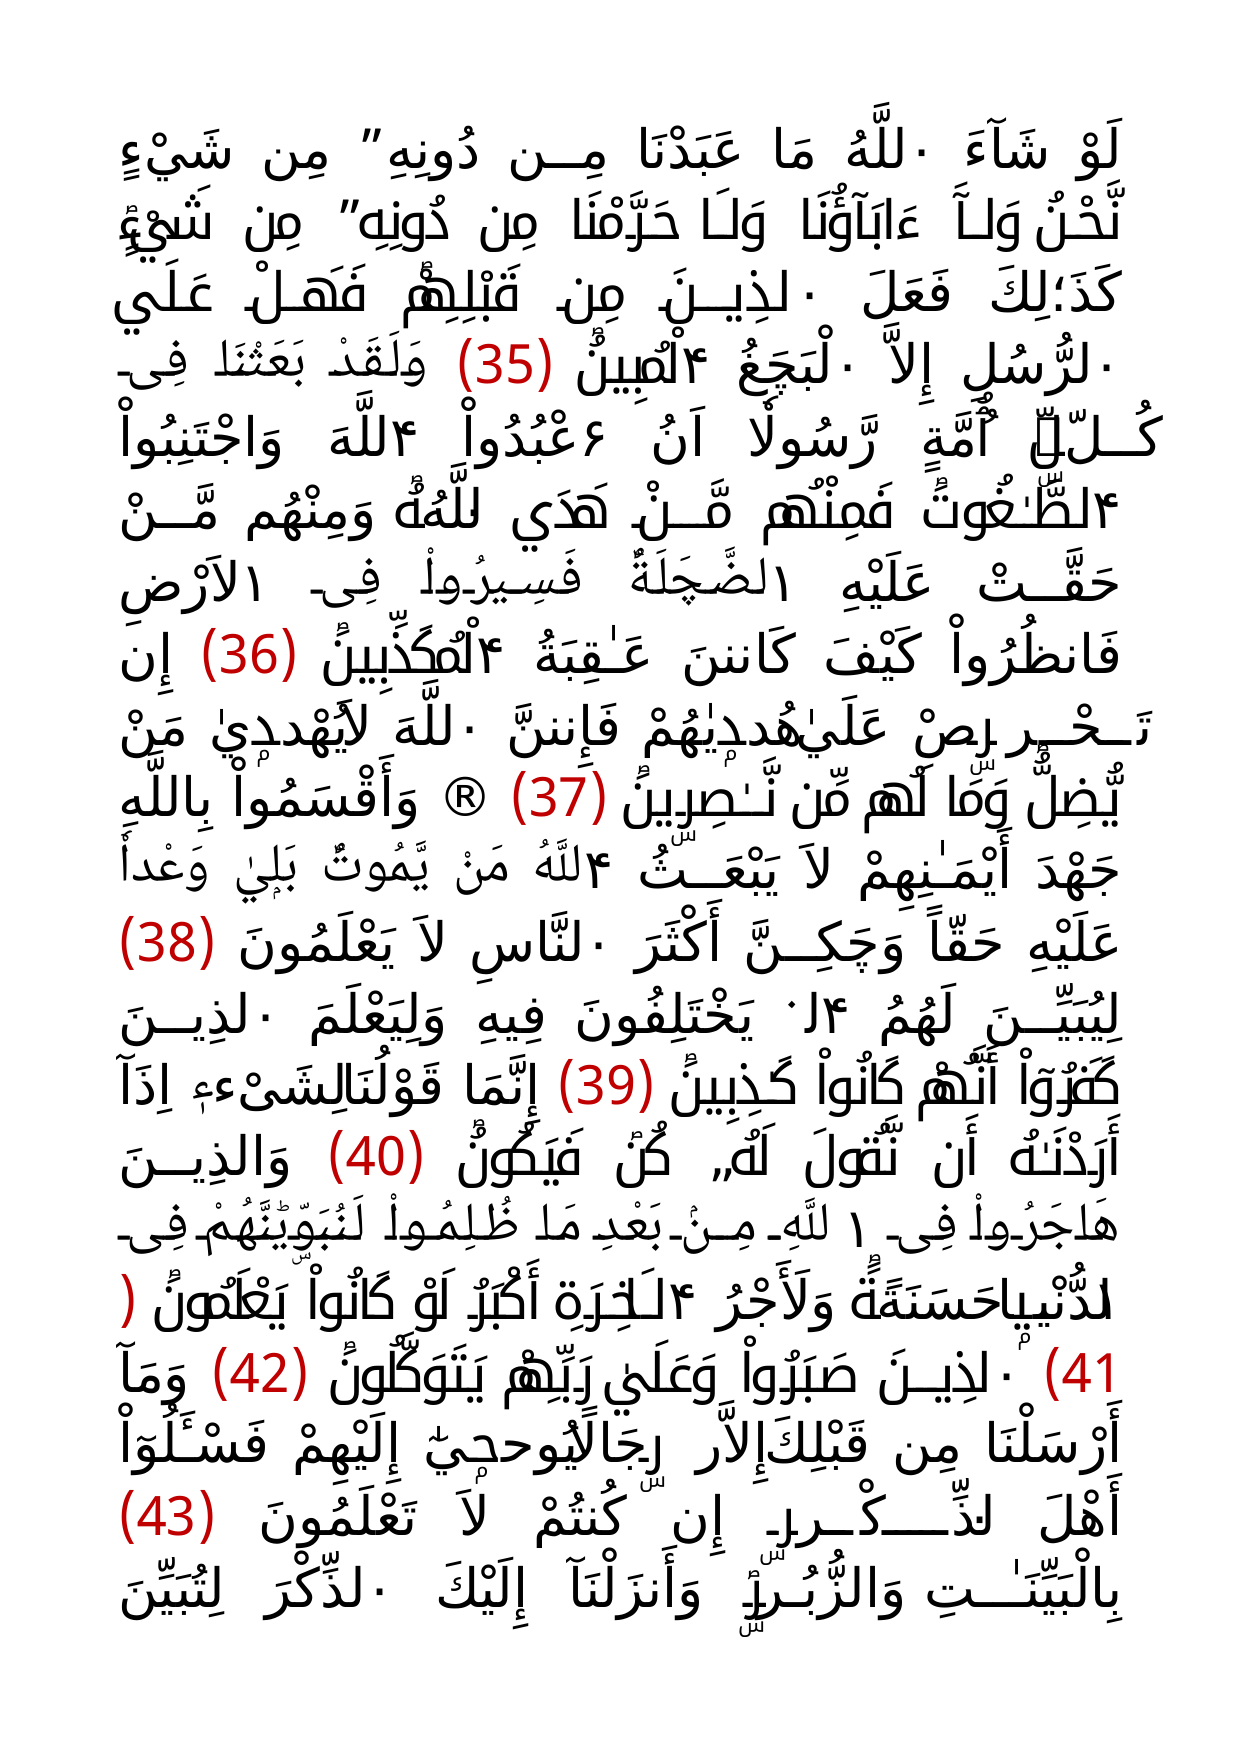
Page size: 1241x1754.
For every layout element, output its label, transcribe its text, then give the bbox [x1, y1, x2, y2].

text ¥ بِسْمِ ۱للَّهِ ۱لرَّحْمَـٰنِ ۱لرَّحِيمِ أَتۭيٰٓ أَمْرُ ۴للَّهِ فَلاَ تَسْتَعْجِلُوهُؐ سُبْحَـٰنَهُ„ وَتَعَـٰلۭــيٰ عَمَّا يُشْرۣكُونَؐ (1) يُنَزّۣلُ ۴لْمَلَئِكَةَ بِالرُّوحِ مِنَ اَمْرۣهِ” عَلَيٰ مَنْ يَّشَآءُ مِـنْ عِبَادِهِ“ أَنَ اَنذِرُوٓاْ أَنَّهُ„ لآَ إِچَهَ إِلٓاَّ أَنَا فَاتَّقُونِؐ (2) خَلَــقَ ۰لسَّمَـٰوَ؛تتتِ وَالاَرْضَ بِالْحَـقﱢّؐ تَعَـٰلۭــيٰ عَمَّا يُشْرۣكُونَؐ (3) خَلَقَ ۰لِانسَـٰــنَ مِـن نُّطْفَةٍ فَإِذَا هُوَ خَصِيمٌ مُّبِينٌؐ (4) وَالاَنْعَـٰمَ خَلَقَهَاؐ لَكُمْ فِيهَا دِفْءٌ وَمَنَـٰفِعُ وَمِنْهَا تَاكُلُونَؐ (5) وَلَكُمْ فِيهَا جَمَال٘ حِينَ تُرۣيحُونَ وَحِيــنَ تَسْرَحُونَؐ (6) وَتَحْمِــلُ أَثْقَالَكُمُ; إِلَيٰ بَلَدٍ لَّمْ تَكُونُواْ بَـٰلِغِيهِ إِلاَّ بِشِقِّ ۱لاَنفُسِؐ إِنَّ رَبَّكُمْ لَرَءُوفٌ رَّحِيمٌؐ (7) وَالْخَيْلَ وَالْبِغَالَ وَالْحَمِيرَ لِتَرْكَبُوهَا وَزۣينَةًؐ وَيَخْلُقُ مَا لاَ تَعْلَمُونَؐ (8) وَعَلَــي ۰للَّهِ قَصْدُ ۴لسَّبِيلِ وَمِنْهَا جَآئِرٌؐ وَلَوْ شَآءَ لَهَدۭيٰكُمُ; أَجْمَعِينَؐ (9) هُوَ ۰ﻟـذِىٓ أَنزَلَ مِــنَ ۰لسَّمَآءِ مَآءً لَّكُم مِّنْهُ شَرَابببٌ وَمِنْهُ شَجَرٌ فِيهِ تُسِيمُونَؐ (10) يُنۢبِــتُ لَكُم بِهِ ۱لزَّرْعَ وَالزَّيْتُونَ وَاڤنَّخِيلَ وَالاَعْنَـٰــبَ وَمِــن كُــلّۣ ۱لثَّمَرَ؛تِؐ إِنَّ فِى ذَ؛لِــكَ ءَلاَيَةً لِّقَوْمٍ يَتَفَكَّرُونَؐ (11) وَسَخَّرَ لَكُمُ ۴ليْلَ وَالنَّهَارَ وَالشَّمْسَ وَالْقَمَرَ وَالنُّجُومَ مُسَخَّرَ؛تٙ بِأَمْرۣهِؐ“ إِنَّ فِى ذَ؛لِكَ ءَلاَيَـٰــتٍ لِّقَوْمٍ يَعْقِلُونَؐ (12) وَمَا ذَرَأَ لَكُمْ فِى ۱لاَرْضضضِ مُخْتَلِفاٗ اَلْوَ؛نُهُؐ; إِنننَّ فِى ذَ؛لِــكَ ءَلاَيَةً لِّقَوْمٍ يَذَّكَّرُونَؐ (13) وَهُوَ ۰ﻟ﮲ سَخَّرَ ۰ڤْبَحْرَ لِتَاكُلُواْ مِنْهُ لَحْماً طَرۣيّاً وَتَسْتَخْرۣجُواْ مِنْهُ حِلْيَةً تَلْبَسُونَهَاؐ وَتَرَي ۰لْفُلْكَ مَوَاخِرَ فِيهِ وَلِتَبْتَغُواْ مِن فَضْلِهِ” وَلَعَلَّكُمْ تَشْكُرُونَؐ (14) ® وَأَلْقۭـيٰ فِى ۱لاَرْضِ رَوَ؛سِيَ أَن تَمِيدَ بِكُمْ وَأَنْهَـٰراً وَسُبُلًا لَّعَلَّكُمْ تَهْتَدُونَ (15) وَعَچَمَـٰـــتٍؐ وَبِاڤنَّجْمِ هُمْ يَهْتَدُونَؐ (16) أَفَمَــنْ يَّخْلُقُ كَمَــن لاَّ يَخْلُقُؐ أَفَلاَ تَذَّكَّرُونَؐ (17) وَإِن تَعُدُّواْ نِعْمَةَ ۰للَّهِ لاَ تُحْصُوهَآؐ إِنننَّ ۰للَّهَ لَغَفُورٌ رَّحِيمٌؐ (18) وَاللَّهُ يَعْلَمُ مَا تُسِرُّونَ وَمَا تُعْلِنُونَؐ (19) وَالذِيــنَ تَدْعُونَ مِن دُونِ ۱للَّهِ لاَ يَخْلُقُونَ شَيْـٔاً وَهُمْ يُخْلَقُونَؐ (20) أَمْوَ؛ت٘ غَيْرُ أَحْيَآءٍؐ وَمَا يَشْعُرُونَ أَيَّانَ يُبْعَثُونَؐ (21) إِچَهُكُمُ; إِچَهٌ وَ؛حِدٌؐ فَالذِيــنَ لاَ يُومِنُونَ بِالاَخِرَةِ قُلُوبُهُم مُّنكِرَةٌ وَهُم مُّسْتَكْبِرُونَؐ (22) لاَ جَرَمَ أَنننَّ ۰للَّهَ يَعْلَمُ مَا يُسِرُّونَ وَمَا يُعْلِنُونَؐ إِنَّهُ„ لاَ يُحِبُّ ۴لْمُسْتَكْبِـرۣينَؐ (23) وَإِذَا قِيــلَ لَهُم مَّاذَآ أَنزَلَ رَبُّكُمْ قَالُوٓاْ أَسَـٰطِيرُ ۴لاَوَّلِيـنَ (24) ڤِيَحْمِلُوٓاْ أَوْزَارَهُمْ كَامِلَةً يَوْمَ ۰لْقِيَـٰمَةِ وَمِنَ اَوْزۭارۣ ۱لذِيــنَ يُضِلُّونَهُم بِغَيْرۣ عِلْمٖؐ اَلاَ سَآءَ مَا يَزۣرُونَؐ (25) قَدْ مَكَرَ ۰لذِيــنَ مِـن قَبْلِهِمْ فَأَتَــي ۰للَّهُ بُنْيَـٰنَهُم مِّنَ ۰لْقَوَاعِدِ فَخَرَّ عَلَيْهِمُ ۴لسَّقْفُ مِن فَوْقِهِمْ وَأَتۭيٰهُمُ ۴لْعَذَابُ مِــنْ حَيْــثُ لاَ يَشْعُرُونَؐ (26) ثُمَّ يَوْمَ ۰لْقِيَـٰمَةِ يُخْزۣيهِمْ وَيَقُولُ أَيْنَ شُرَكَآءِيَ ۰لذِينَ كُنتُمْ تُشَـٰٓـقُّونِ فِيهِمْؐ قَالَ ۰لذِينَ ٱُوتُواْ ۴لْعِلْمَ إِنَّ ۰لْخِزْيَ ۰لْيَوْمَ وَالسُّوٓءَ عَلَــي ۰لْكۭـٰفِـرۣينَ (27) ۰لذِيــنَ تَتَوَفّۭيٰهُمُ ۴لْمَلَئِكَةُ ظَالِمِىٓ أَنفُسِهِمْؐ فَأَلْقَوُاْ ۴لسَّلَمَ مَا كُنَّا نَعْمَلُ مِن سُوٓءٙ بَلۭيٰٓؐ إِنَّ ۰للَّهَ عَلِيمٛ بِمَا كُنتُمْ تَعْمَلُونَؐ (28) فَادْخُلُوٓاْ أَبْوَ؛بَ جَهَنَّمَ خَـٰلِدِينَ فِيهَاؐ فَلَبِيــسَ مَثْوَي ۰لْمُتَكَبِّرۣينَؐ (29) © وَقِيلَ لِلذِيــنَ "تَّقَوْاْ مَاذَآ أَنزَلَ رَبُّكُمْ قَالُواْ خَيْراًؐ لِّلذِيــنَ أَحْسَنُواْ فِى هَـٰذِهِ ۱لدُّنْيۭا حَسَنَةٌؐ وَلَدَارُ ۴لاَخِرَةِ خَيْرٌؐ وَلَنِعْمَ دَارُ ۴لْمُتَّقِينَؐ (30) جَنَّـٰــتُ عَدْنٍ يَدْخُلُونَهَا تَجْرۣى مِــن تَحْتِهَا ۰لاَنْهَـٰرُ لَهُمْ فِيهَا مَا يَشَآءُونَؐ كَذَ؛لِــكَ يَجْزۣى ۱للَّهُ ۴لْمُتَّقِينَ (31) ۰لذِيــنَ تَتَوَفّۭيٰهُمُ ۴لْمَلَئِكَةُ طَيِّبِيــنَؐ يَقُولُونَ سَچَم٘ عَلَيْكُمُ ۶دْخُلُواْ ۴لْجَنَّةَ بِمَا كُنتُمْ تَعْمَلُونَؐ (32) هَـلْ يَنظُرُونَ إِلٓاَّ أَن تَاتِيَهُمُ ۴لْمَلَئِكَةُ أَوْ يَاتِــيَ أَمْرُ رَبِّــكَؐ كَذَ؛لِــكَ فَعَلَ ۰لذِيــنَ مِـن قَبْلِهِمْؐ وَمَا ظَلَمَهُمُ ۴للَّهُؐ وَچَكِــن كَانُوٓاْ أَنفُسَهُمْ يَظْلِمُونَؐ (33) فَأَصَابَهُمْ سَيِّـَٔاتُ مَا عَمِلُواْؐ وَحَاقَ بِهِم مَّا كَانُواْ بِهِ” يَسْتَهْزۣءُونَؐ (34) وَقَالَ ۰لذِيــنَ أَشْرَكُواْ لَوْ شَآءَ ۰للَّهُ مَا عَبَدْنَا مِــن دُونِهِ” مِن شَيْءٍ نَّحْنُ وَلآَ ءَابَآؤُنَا وَلاَ حَرَّمْنَا مِن دُونِهِ” مِن شَيْءٍؐ كَذَ؛لِكَ فَعَلَ ۰لذِيــنَ مِن قَبْلِهِمْؐ فَهَــلْ عَلَي ۰لرُّسُلِ إِلاَّ ۰لْبَچَغُ ۴لْمُبِينُؐ (35) وَلَقَدْ بَعَثْنَا فِى كُــلّۣ ٱُمَّةٍ رَّسُولٗا اَنُ ۶عْبُدُواْ ۴للَّهَ وَاجْتَنِبُواْ ۴لطَّـٰغُوتَؐ فَمِنْهُم مَّــنْ هَدَي ۰للَّهُؐ وَمِنْهُم مَّــنْ حَقَّــتْ عَلَيْهِ ۱لضَّچَلَةُؐ فَسِيرُواْ فِى ۱لاَرْضِ فَانظُرُواْ كَيْفَ كَانننَ عَـٰقِبَةُ ۴لْمُكَذِّبِينَؐ (36) إِن تَحْرۣصْ عَلَيٰ هُدۭيٰهُمْ فَإِنننَّ ۰للَّهَ لاَ يُهْدۭيٰ مَنْ يُّضِلُّؐ وَمَا لَهُم مِّن نَّــٰصِرۣينَؐ (37) ® وَأَقْسَمُواْ بِاللَّهِ جَهْدَ أَيْمَـٰنِهِمْ لاَ يَبْعَــثُ ۴للَّهُ مَنْ يَّمُوتُؐ بَلۭيٰ وَعْداٗ عَلَيْهِ حَقّاً وَچَكِــنَّ أَكْثَرَ ۰لنَّاسِ لاَ يَعْلَمُونَ (38) لِيُبَيِّــنَ لَهُمُ ۴ﻟ﮲ يَخْتَلِفُونَ فِيهِ وَلِيَعْلَمَ ۰لذِيــنَ كَفَرُوٓاْ أَنَّهُمْ كَانُواْ كَـٰذِبِينَؐ (39) إِنَّمَا قَوْلُنَا لِشَىْءٖ اِذَآ أَرَدْنَـٰهُ أَن نَّقُولَ لَهُ„ كُنؐ فَيَكُونُؐ (40) وَالذِيــنَ هَاجَرُواْ فِى ۱للَّهِ مِـنۢ بَعْدِ مَا ظُلِمُواْ لَنُبَوّۣيؕنَّهُمْ فِى ۱لدُّنْيۭا حَسَنَةًؐ وَلَأَجْرُ ۴لاَخِرَةِ أَكْبَرُ لَوْ كَانُواْ يَعْلَمُونَؐ (41) ۰لذِيــنَ صَبَرُواْ وَعَلَيٰ رَبِّهِمْ يَتَوَكَّلُونَؐ (42) وَمَآ أَرْسَلْنَا مِن قَبْلِكَ إِلاَّ رۣجَالًا يُوحۭيٰٓ إِلَيْهِمْ فَسْـَٔلُوٓاْ أَهْلَ ۰لذِّكْرۣ إِن كُنتُمْ لاَ تَعْلَمُونَ (43) بِالْبَيِّنَـٰــتِ وَالزُّبُـرۣؐ وَأَنزَلْنَآ إِلَيْكَ ۰لذِّكْرَ لِتُبَيِّنَ لِلنَّاسسسِ مَا نُزّۣلَ إِلَيْهِمْ وَلَعَلَّهُمْ يَتَفَكَّرُونَؐ (44) أَفَأَمِــنَ ۰لذِينَ مَكَرُواْ ۴لسَّيِّـَٔاتِ أَنننْ يَّخْسِفَ ۰للَّهُ بِهِمُ ۴لاَرْضَ أَوْ يَاتِيَهُمُ ۴لْعَذَابببُ مِــنْ حَيْثُ لاَ يَشْعُرُونَ (45) أَوْ يَاخُذَهُمْ فِى تَقَلُّبِهِمْ فَمَا هُم بِمُعْجِزۣينَ (46) أَوْ يَاخُذَهُمْ عَلَيٰ تَخَوُّفٍؐ فَإِنَّ رَبَّكُمْ لَرَءُوفٌ رَّحِيم٘ؐ (47) اَوَلَمْ يَرَوۣاْ اِلَــيٰ مَا خَلَقَ ۰للَّهُ مِن شَيْءٍ يَتَفَيَّؤُاْ ظِچَلُهُ„ عَنِ ۱لْيَمِينِ وَالشَّمَآئِــلۣ سُجَّداً لِّلهِ وَهُمْ دَ؛خِرُونَؐ (48) وَلِلهِ يَسْجُدُ مَا فِى ۱لسَّمَـٰوَ؛تتتِ وَمَا فِى ۱لاَرْضِ مِن دَآبَّةٍ وَالْمَلَئِكَةُ وَهُمْ لاَ يَسْتَكْبِرُونَ (49) يَخَافُونَ رَبَّهُم مِّن فَوْقِهِمْ وَيَفْعَلُونَ مَا يُومَرُونَؐ ¦ (50) ¤ وَقَالَ ۰للَّهُ لاَ تَتَّخِذُوٓاْ إِچَهَيْـنِ 'ثْنَيْــنۣؐ إِنَّمَا هُوَ إِچَهٌ وَ؛حِدٌؐ فَإِيَّـٰيَ فَارْهَبُونِؐ (51) وَلَهُ„ مَا فِى ۱لسَّمَـٰوَ؛تِ وَالاَرْضِؐ وَلَهُ ۴لدِّينُ وَاصِباٗؐ اَفَغَيْرَ ۰للَّهِ تَتَّقُونَؐ (52) وَمَا بِكُم مِّــن نِّعْمَةٍ فَمِــنَ ۰للَّهِؐ ثُمَّ إِذَا مَسَّكُمُ ۴لضُّرُّ فَإِلَيْهِ تَجْــَٔـرُونَؐ (53) ثُمَّ إِذَا كَشَفَ ۰لضُّرَّ عَنكُمُ; إِذَا فَرۣيـقٌ مِّنكُم بِرَبِّهِمْ يُشْرۣكُونَ (54) لِيَكْفُرُواْ بِمَآ ءَاتَيْنَـٰهُمْؐ فَتَمَتَّعُواْؐ فَسَوْفَ تَعْلَمُونَؐ (55) وَيَجْعَلُونَ لِمَا لاَ يَعْلَمُونَ نَصِيباً مِّمَّا رَزَقْنَـٰهُمْؐ تَاللَّهِ لَتُسْــَٔلُــنَّ عَمَّا كُنتُمْ تَفْتَرُونَؐ (56) وَيَجْعَلُونَ لِلهِ ۱لْبَنَـٰــتِ سُبْحَـٰنَهُؐ„ وَلَهُم مَّا يَشْتَهُونَؐ (57) وَإِذَا بُشِّرَ أَحَدُهُم بِالاُنثۭــيٰ ظَلَّ وَجْهُهُ„ مُسْوَدّاً وَهُوَ كَظِيمٌ (58) يَتَوَ؛رۭيٰ مِنَ ۰لْقَوْمِ مِن سُوٓءِ مَا بُشِّرَ بِهِؐ“ أَيُمْسِكُهُ„ عَلَيٰ هُونٖ اَمْ يَدُسُّهُ„ فِى ۱لتُّرَابِؐ أَلاَ سَآءَ مَا يَحْكُمُونَؐ (59) لِلذِيــنَ لاَ يُومِنُونَ بِالاَخِرَةِ مَثَلُ ۴لسَّوْءِؐ وَلِلهِ ۱لْمَثَــلُ ۴لاَعْلۭيٰؐ وَهُوَ ۰لْعَزۣيزُ ۴لْحَكِيمُؐ (60) وَلَوْ يُوَ۬اخِذُ ۴للَّهُ ۴لنَّاسسسَ بِظُلْمِهِم مَّا تَرَكَ عَلَيْهَا مِــن دَآبَّةٍؐ وَچَكِنْ يُّوَ۬خِّرُهُمُ; إِلَـيٰٓ أَجَــلٍ مُّسَمّيًؐ فَإِذَا جَآءَ اجَلُهُمْ لاَ يَسْتَـٰخِرُونَ سَاعَةًؐ وَلاَ يَسْتَقْدِمُونَؐ (61) وَيَجْعَلُونَ لِلهِ مَا يَكْرَهُونَؐ وَتَصِفُ أَلْسِنَتُهُمُ ۴لْكَذِبببَ أَنننَّ لَهُمُ ۴لْحُسْنۭيٰؐ لاَ جَرَمَ أَنننَّ لَهُمُ ۴لنَّارَ وَأَنَّهُم مُّفْرۣطُونَؐ (62) ® تَاللَّهِ لَقَدَ اَرْسَلْنَآ إِلَيٰٓ ٱُمَمٍ مِّــن قَبْلِــكَ فَزَيَّــنَ لَهُمُ ۴لشَّيْطَـٰــنُ أَعْمَـٰلَهُمْ فَهُوَ وَلِيُّهُمُ ۴لْيَوْمَؐ وَلَهُمْ عَذَاب٘ اَلِيمٌؐ (63) وَمَآ أَنزَلْنَا عَلَيْكَ ۰لْكِتَـٰــبَ إِلاَّ لِتُبَيِّــنَ لَهُمُ ۴ﻟ﮲ 'خْتَلَفُواْ فِيهِ وَهُديً وَرَحْمَةً لِّقَوْمٍ يُومِنُونَؐ (64) وَاللَّهُ أَنزَلَ مِــنَ ۰لسَّمَآءِ مَآءً فَأَحْيۭا بِهِ ۱لاَرْضضضَ بَعْدَ مَوْتِهَآؐ إِنَّ فِى ذَ؛لِكَ ءَلاَيَةً لِّقَوْمٍ يَسْمَعُونَؐ (65) وَإِنَّ لَكُمْ فِى ۱لاَنْعَـٰمِ لَعِبْرَةًؐ نَّسْقِيكُم مِّمَّا فِى بُطُونِهِ” مِنۢ بَيْنِ فَرْثثثٍ وَدَمٍ لَّبَـﻨـاٗ خَالِصاً سَآئِغاً لِّلشَّـٰرۣبِينَ (66) وَمِن ثَمَرَ؛تِ ۱لنَّخِيلِ وَالاَعْنَـٰــبِ تَتَّخِذُونننَ مِنْهُ سَكَراً وَرۣزْقاٗ حَسَناٗؐ اِنَّ فِى ذَ؛لِــكَ ءَلاَيَةً لِّقَوْمٍ يَعْقِلُونَؐ (67) وَأَوْحۭيٰ رَبُّــكَ إِلَــي ۰ڤنَّحْلِ أَنِ 'تَّخِذِى مِنَ ۰لْجِبَالِ بُيُوتاً وَمِنَ ۰ڤشَّجَرۣ وَمِمَّا يَعْرۣشُونَ (68) ثُمَّ كُلِى مِــن كُــلّۣ ۱لثَّمَرَ؛تتتِ فَاسْلُكِى سُبُلَ رَبِّــكِ ذُلُلًؐا يَخْرُجُ مِـنۢ بُطُونِهَا شَرَابببٌ مُّخْتَلِف٘ اَلْوَ؛نُهُ„ فِيهِ شِفَآءٌ لِّلنَّاسِؐ إِنَّ فِى ذَ؛لِــكَ ءَلاَيَةً لِّقَوْمٍ يَتَفَكَّرُونَؐ (69) وَاللَّهُ خَلَقَكُمْ ثُمَّ يَتَوَفّۭيٰكُمْؐ وَمِنكُم مَّنْ يُّرَدُّ إِلَيٰٓ أَرْذَلِ ۱لْعُمُرۣ لِكَىْ لاَ يَعْلَمَ بَعْدَ عِلْمٍ شَيْـٔاٗؐ اِنننَّ ۰للَّهَ عَلِيمٌ قَدِيرٌؐ (70) © وَاللَّهُ فَضَّلَ بَعْضَكُمْ عَلَيٰ بَعْضٍ فِى ۱لرّۣزْقِؐ فَمَا ۰لذِيــنَ فُضِّلُواْ بِرَآدِّځ رۣزْقِهِمْ عَلَــيٰ مَا مَلَكَــتَ اَيْمَـٰنُهُمْ فَهُمْ فِيهِ سَوَآء٘ؐ اَفَبِنِعْمَةِ ۱للَّهِ يَجْحَدُونَؐ (71) وَاللَّهُ جَعَــلَ لَكُم مِّــنَ اَنفُسِكُمُ; أَزْوَ؛جاً وَجَعَــلَ لَكُم مِّنَ اَزْوَ؛جِكُم بَنِينَ وَحَفَدَةًؐ وَرَزَقَكُم مِّــنَ ۰لطَّيِّبَـٰتِؐ أَفَبِالْبَـٰطِلِ يُومِنُونَ وَبِنِعْمَــتِ ۱للَّهِ هُمْ يَكْفُرُونَؐ (72) وَيَعْبُدُونَ مِــن دُونِ ۱للَّهِ مَا لاَ يَمْلِــكُ لَهُمْ رۣزْقاً مِّــنَ ۰لسَّمَـٰوَ؛تتتِ وَالاَرْضضضِ شَيْـٔاً وَلاَ يَسْتَطِيعُونَؐ (73) فَلاَ تَضْرۣبُواْ لِلهِ ۱لاَمْثَالَؐ إِنننَّ ۰للَّهَ يَعْلَمُؐ وَأَنتُمْ لاَ تَعْلَمُونَؐ (74) ضَرَبَ ۰للَّهُ مَثَلٗا عَبْداً مَّمْلُوكاً لاَّ يَقْدِرُ عَلَيٰ شَيْءٍ وَمَن رَّزَقْنَـٰهُ مِنَّا رۣزْقاٗ حَسَناً فَهُوَ يُنفِـقُ مِنْهُ سِرّاً وَجَهْراٗ هَلْ يَسْتَوُﹼنَؐ ۰لْحَمْدُ لِلهِؐ بَلَ اَكْثَرُهُمْ لاَ يَعْلَمُونَؐ (75) وَضَرَبَ ۰للَّهُ مَثَلًا رَّجُلَيْنِ أَحَدُهُمَآ أَبْكَمُ لاَ يَقْدِرُ عَلَيٰ شَيْءٍ وَهُوَ كَلّﹲ عَلَيٰ مَوْلۭيٰهُ أَيْنَمَا يُوَجِّههُّ لاَ يَاتِ بِخَيْر۫هَلْ يَسْتَوۣى هُوَ وَمَـنْ يَّامُرُ بِالْعَدْلِ وَهُوَ عَلَــيٰ صِرَ؛طٍ مُّسْتَقِيمٍؐ (76) وَلِلهِ غَيْــبُ ۴لسَّمَـٰوَ؛تِ وَالاَرْضِؐ وَمَآ أَمْرُ ۴لسَّاعَةِ إِلاَّ كَڤَمْحِ ۱لْبَصَرۣ أَوْ هُوَ أَقْرَبببُؐ إِنننَّ ۰للَّهَ عَلَــيٰ كُــلّۣ شَيْءٍ قَدِيرٌؐ (77) وَاللَّهُ أَخْرَجَكُم مِّنۢ بُطُونِ ٱُمَّهَـٰتِكُمْ لاَ تَعْلَمُونَ شَيْـٔاًؐ وَجَعَــلَ لَكُمُ ۴لسَّمْعَ وَالاَبْصَـٰرَ وَالاَفْـِٕدَةَ لَعَلَّكُمْ تَشْكُرُونَؐ (78) ® أَلَمْ يَرَوۣاْ اِلَــي ۰لطَّيْرۣ مُسَخَّرَ؛تٍ فِى جَوّۣ ۱لسَّمَآءِ مَا يُمْسِكُهُنَّ إِلاَّ ۰للَّهُؐ إِنَّ فِى ذَ؛لِكَ ءَلاَيَـٰــتٍ لِّقَوْمٍ يُومِنُونَؐ (79) وَاللَّهُ جَعَلَ لَكُم مِّنۢ بُيُوتِكُمْ سَكَناً وَجَعَــلَ لَكُم مِّن جُلُودِ ۱لاَنْعَـٰمِ بُيُوتاً تَسْتَخِفُّونَهَا يَوْمَ ظَعَنِكُمْ وَيَوْمَ إِقَامَتِكُمْؐ وَمِنَ اَصْوَافِهَا وَأَوْبۭارۣهَا وَأَشْعۭارۣهَآ أَثَـٰثاً وَمَتَـٰعاٗ اِلَيٰ حِينٍؐ (80) وَاللَّهُ جَعَــلَ لَكُم مِّمَّا خَلَقَ ظِچَلًا وَجَعَــلَ لَكُم مِّنَ ۰لْجِبَالِ أَكْنَـٰناً وَجَعَــلَ لَكُمْ سَرَ؛بِيلَ تَقِيكُمُ ۴لْحَرَّ وَسَرَ؛بِيلَ تَقِيكُم بَأْسَكُمْؐ كَذَ؛لِــكَ يُتِمُّ نِعْمَتَهُ„ عَلَيْكُمْ لَعَلَّكُمْ تُسْلِمُونَؐ (81) فَإِن تَوَلَّوْاْ فَإِنَّمَا عَلَيْكَ ۰لْبَچَغُ ۴لْمُبِيـنُؐ (82) يَعْرۣفُونَ نِعْمَــتَ ۰للَّهِ ثُمَّ يُنكِرُونَهَاؐ وَأَكْثَرُهُمُ ۴لْكَـٰفِرُونَؐ (83) وَيَوْمَ نَبْعَــثُ مِــن كُــلّۣ ٱُمَّةٍ شَهِيداً ثُمَّ لاَ يُوذَنُ لِلذِينَ كَفَرُواْ وَلاَ هُمْ يُسْتَعْتَبُونَؐ (84) وَإِذَا رَءَا ۰لذِينَ ظَلَمُواْ ۴لْعَذَابَ فَلاَ يُخَفَّفُ عَنْهُمْ وَلاَ هُمْ يُنظَرُونَؐ (85) وَإِذَا رَءَا ۰لذِيــنَ أَشْرَكُواْ شُرَكَآءَهُمْ قَالُواْ رَبَّنَا هَـٰٓؤُلآَءِ شُرَكَآؤُنَا ۰لذِيــنَ كُنَّا نَدْعُواْ مِــن دُونِــكَؐ فَأَلْقَوۣاْ اِلَيْهِمُ ۴لْقَوْلَ إِنَّكُمْ لَكَـٰذِبُونَؐ (86) وَأَلْقَوۣاْ اِلَــي ۰للَّهِ يَوْمَئِذٖ ۱لسَّلَمَؐ وَضَــلَّ عَنْهُم مَّا كَانُواْ يَفْتَرُونَؐ (87) ۰لذِينَ كَفَرُواْ وَصَدُّواْ عَــن سَبِيلِ ۱للَّهِ زۣدْنَـٰهُمْ عَذَاباً فَوْقَ ۰لْعَذَابِ بِمَا كَانُواْ يُفْسِدُونَؐ (88) وَيَوْمَ نَبْعَثُ فِى كُلِّ ٱُمَّةٍ شَهِيداٗ عَلَيْهِم مِّــنَ اَنفُسِهِمْ وَجِيؔنَا بِكَ شَهِيداٗ عَلَيٰ هَـٰٓؤُلآَءِؐ وَنَزَّلْنَا عَلَيْــكَ ۰لْكِتَـٰــبَ تِبْيَـٰناً لِّكُــلّۣ شَيْءٍ وَهُديً وَرَحْمَةً وَبُشْرۭيٰ لِلْمُسْلِمِينَؐ (89) ¥ إِنننَّ ۰للَّهَ يَامُرُ بِالْعَدْلِ وَالِاحْسَـٰنِ وَإِيتَآءِىْ ذى ۱لْقُرْبۭيٰؐ وَيَنْهۭــيٰ عَنِ ۱ڤْفَحْشَآءِ وَالْمُنكَرۣ وَالْبَغْيِؐ يَعِظُكُمْ لَعَلَّكُمْ تَذَّكَّرُونَؐ (90) وَأَوْفُواْ بِعَهْدِ ۱للَّهِ إِذَا عَـٰهَدتُّمْؐ وَلاَ تَنقُضُواْ ۴لاَيْمَـٰــنَ بَعْدَ تَوْكِيدِهَا وَقَدْ جَعَلْتُمُ ۴للَّهَ عَلَيْكُمْ كَفِيلٗؐا اِنننَّ ۰للَّهَ يَعْلَمُ مَا تَفْعَلُونَؐ (91) وَلاَ تَكُونُواْ كَالتِى نَقَضَــتْ غَزْلَهَا مِـنۢ بَعْدِ قُوَّةٖ اَنكَـٰثاً تَتَّخِذُونَ أَيْمَـٰنَكُمْ دَخَلَۢا بَيْنَكُمُ; أَن تَكُونَ ٱُمَّة٘ هِيَ أَرْبۭــيٰ مِنُ ۷مَّةٖؐ اِنَّمَا يَبْلُوكُمُ ۴للَّهُ بِهِؐ” [118, 118, 1122, 1629]
